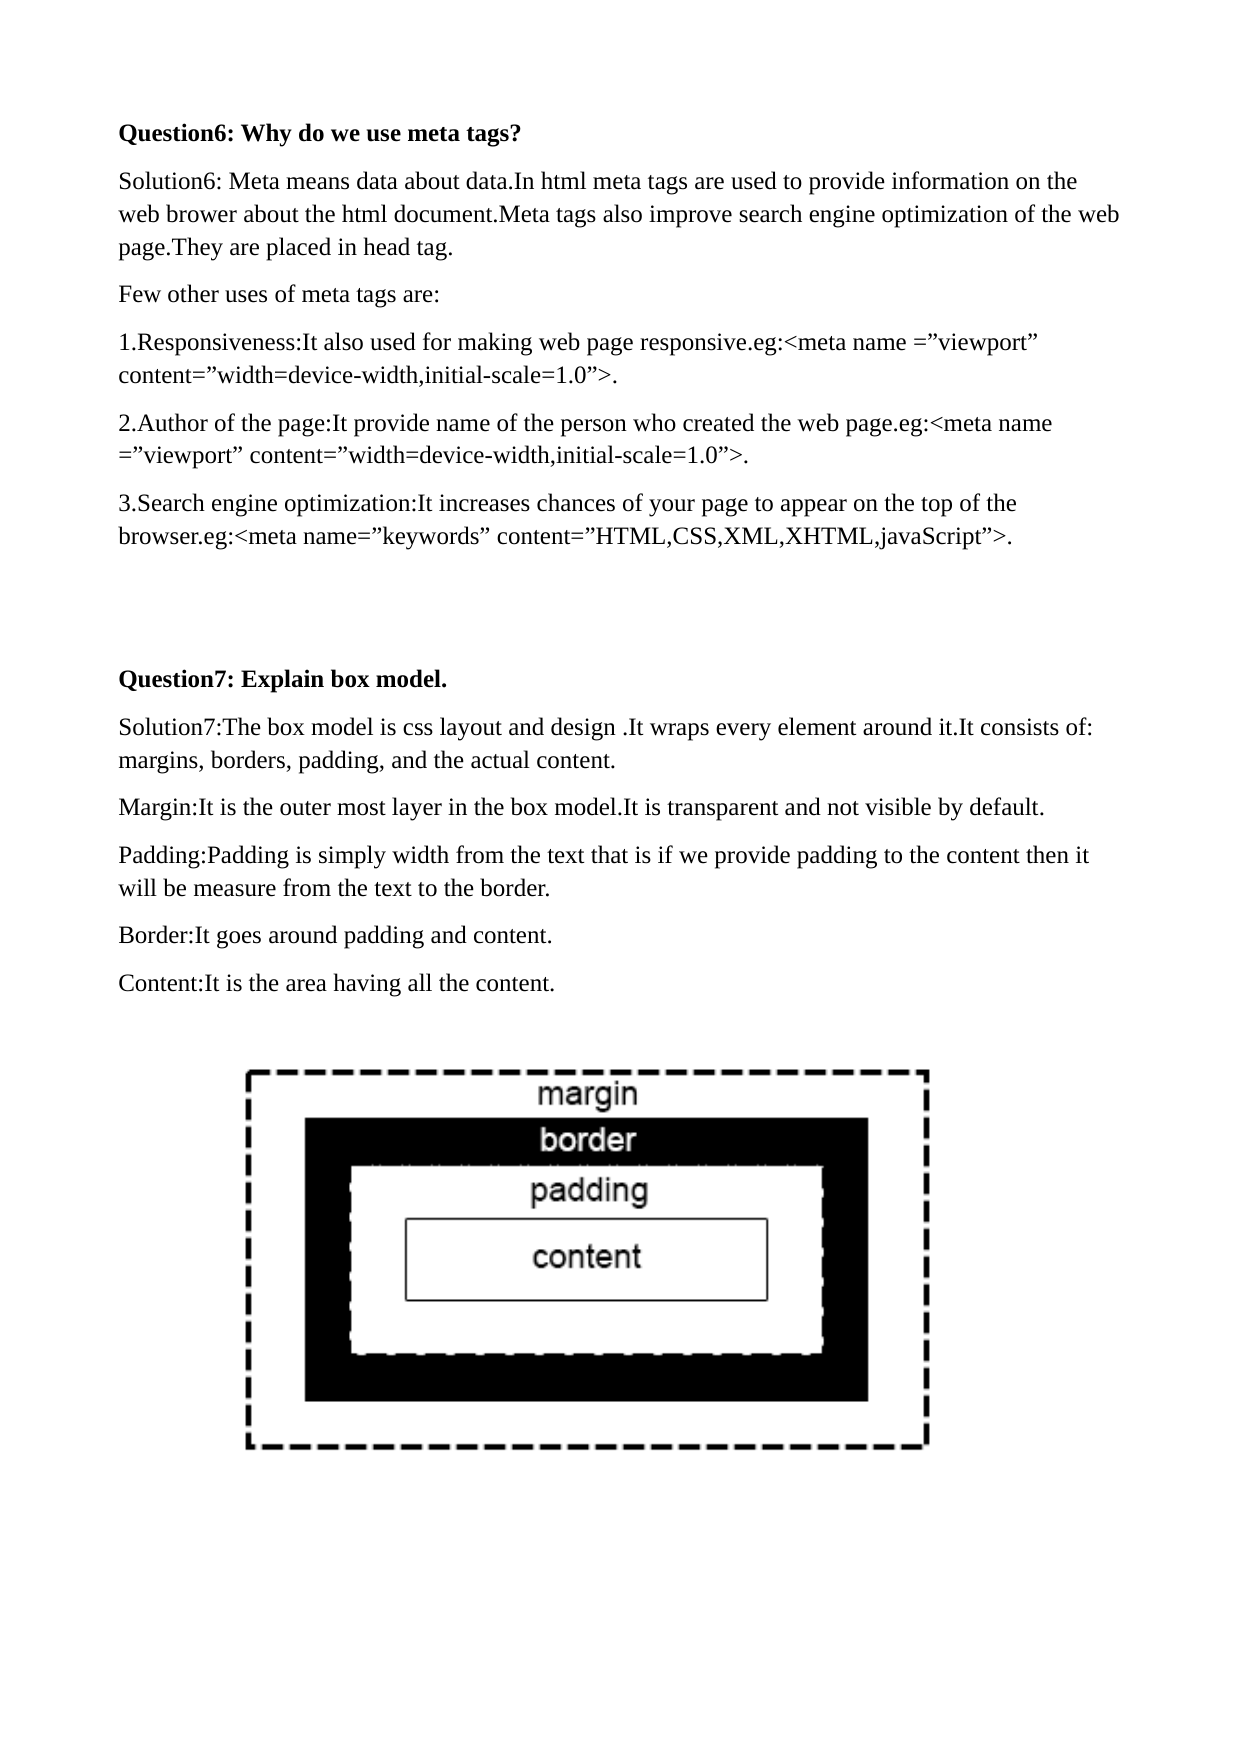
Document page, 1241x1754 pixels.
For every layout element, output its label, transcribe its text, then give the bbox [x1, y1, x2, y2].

text 1.Responsiveness:It also used for making web page responsive.eg:<meta name =”viewport” content=”width=device-width,initial-scale=1.0”>. [118, 327, 1122, 389]
text Question6: Why do we use meta tags? [118, 118, 1122, 147]
text Border:It goes around padding and content. [118, 921, 1122, 949]
text Solution7:The box model is css layout and design .It wraps every element around it.It consists of: margins, borders, padding, and the actual content. [118, 712, 1122, 773]
picture [236, 1057, 939, 1465]
text Few other uses of meta tags are: [118, 279, 1122, 308]
text Margin:It is the outer most layer in the box model.It is transparent and not visible by default. [118, 792, 1122, 821]
text 3.Search engine optimization:It increases chances of your page to appear on the top of the browser.eg:<meta name=”keywords” content=”HTML,CSS,XML,XHTML,javaScript”>. [118, 488, 1122, 550]
text 2.Author of the page:It provide name of the person who created the web page.eg:<meta name =”viewport” content=”width=device-width,initial-scale=1.0”>. [118, 408, 1122, 469]
text Solution6: Meta means data about data.In html meta tags are used to provide information on the web brower about the html document.Meta tags also improve search engine optimization of the web page.They are placed in head tag. [118, 166, 1122, 261]
text Content:It is the area having all the content. [118, 968, 1122, 997]
text Padding:Padding is simply width from the text that is if we provide padding to the content then it will be measure from the text to the border. [118, 840, 1122, 902]
text Question7: Explain box model. [118, 664, 1122, 693]
